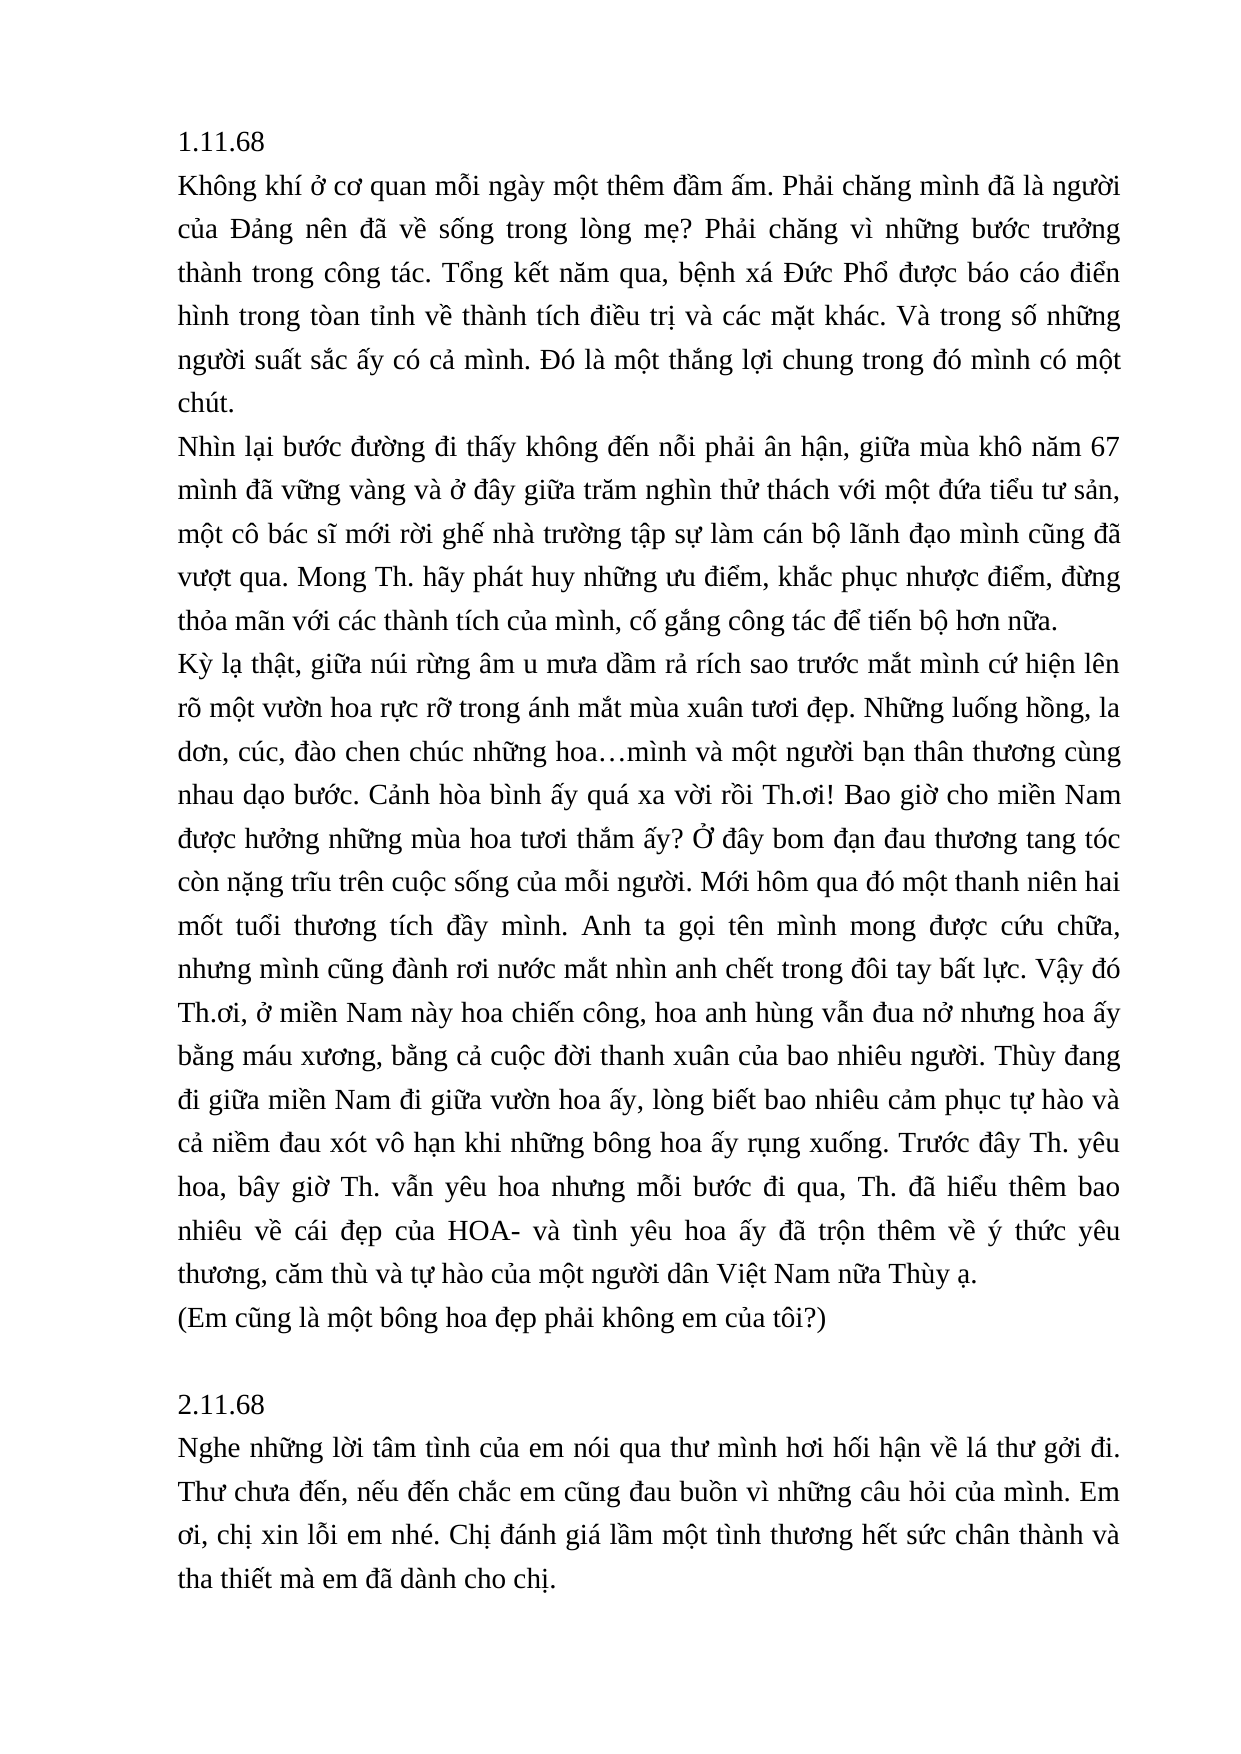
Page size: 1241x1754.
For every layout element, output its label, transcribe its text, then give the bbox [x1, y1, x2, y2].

text 1.11.68 [177, 124, 1122, 158]
text 2.11.68 [177, 1387, 1122, 1420]
text Không khí ở cơ quan mỗi ngày một thêm đầm ấm. Phải chăng mình đã là người của Đảng nên đã về sống trong lòng mẹ? Phải chăng vì những bước trưởng thành trong công tác. Tổng kết năm qua, bệnh xá Đức Phổ được báo cáo điển hình trong tòan tỉnh về thành tích điều trị và các mặt khác. Và trong số những người suất sắc ấy có cả mình. Đó là một thắng lợi chung trong đó mình có một chút. [177, 168, 1122, 419]
text Nhìn lại bước đường đi thấy không đến nỗi phải ân hận, giữa mùa khô năm 67 mình đã vững vàng và ở đây giữa trăm nghìn thử thách với một đứa tiểu tư sản, một cô bác sĩ mới rời ghế nhà trường tập sự làm cán bộ lãnh đạo mình cũng đã vượt qua. Mong Th. hãy phát huy những ưu điểm, khắc phục nhược điểm, đừng thỏa mãn với các thành tích của mình, cố gắng công tác để tiến bộ hơn nữa. [177, 429, 1122, 637]
text (Em cũng là một bông hoa đẹp phải không em của tôi?) [177, 1300, 1122, 1333]
text Nghe những lời tâm tình của em nói qua thư mình hơi hối hận về lá thư gởi đi. Thư chưa đến, nếu đến chắc em cũng đau buồn vì những câu hỏi của mình. Em ơi, chị xin lỗi em nhé. Chị đánh giá lầm một tình thương hết sức chân thành và tha thiết mà em đã dành cho chị. [177, 1430, 1122, 1594]
text Kỳ lạ thật, giữa núi rừng âm u mưa dầm rả rích sao trước mắt mình cứ hiện lên rõ một vườn hoa rực rỡ trong ánh mắt mùa xuân tươi đẹp. Những luống hồng, la dơn, cúc, đào chen chúc những hoa…mình và một người bạn thân thương cùng nhau dạo bước. Cảnh hòa bình ấy quá xa vời rồi Th.ơi! Bao giờ cho miền Nam được hưởng những mùa hoa tươi thắm ấy? Ở đây bom đạn đau thương tang tóc còn nặng trĩu trên cuộc sống của mỗi người. Mới hôm qua đó một thanh niên hai mốt tuổi thương tích đầy mình. Anh ta gọi tên mình mong được cứu chữa, nhưng mình cũng đành rơi nước mắt nhìn anh chết trong đôi tay bất lực. Vậy đó Th.ơi, ở miền Nam này hoa chiến công, hoa anh hùng vẫn đua nở nhưng hoa ấy bằng máu xương, bằng cả cuộc đời thanh xuân của bao nhiêu người. Thùy đang đi giữa miền Nam đi giữa vườn hoa ấy, lòng biết bao nhiêu cảm phục tự hào và cả niềm đau xót vô hạn khi những bông hoa ấy rụng xuống. Trước đây Th. yêu hoa, bây giờ Th. vẫn yêu hoa nhưng mỗi bước đi qua, Th. đã hiểu thêm bao nhiêu về cái đẹp của HOA- và tình yêu hoa ấy đã trộn thêm về ý thức yêu thương, căm thù và tự hào của một người dân Việt Nam nữa Thùy ạ. [177, 647, 1122, 1290]
